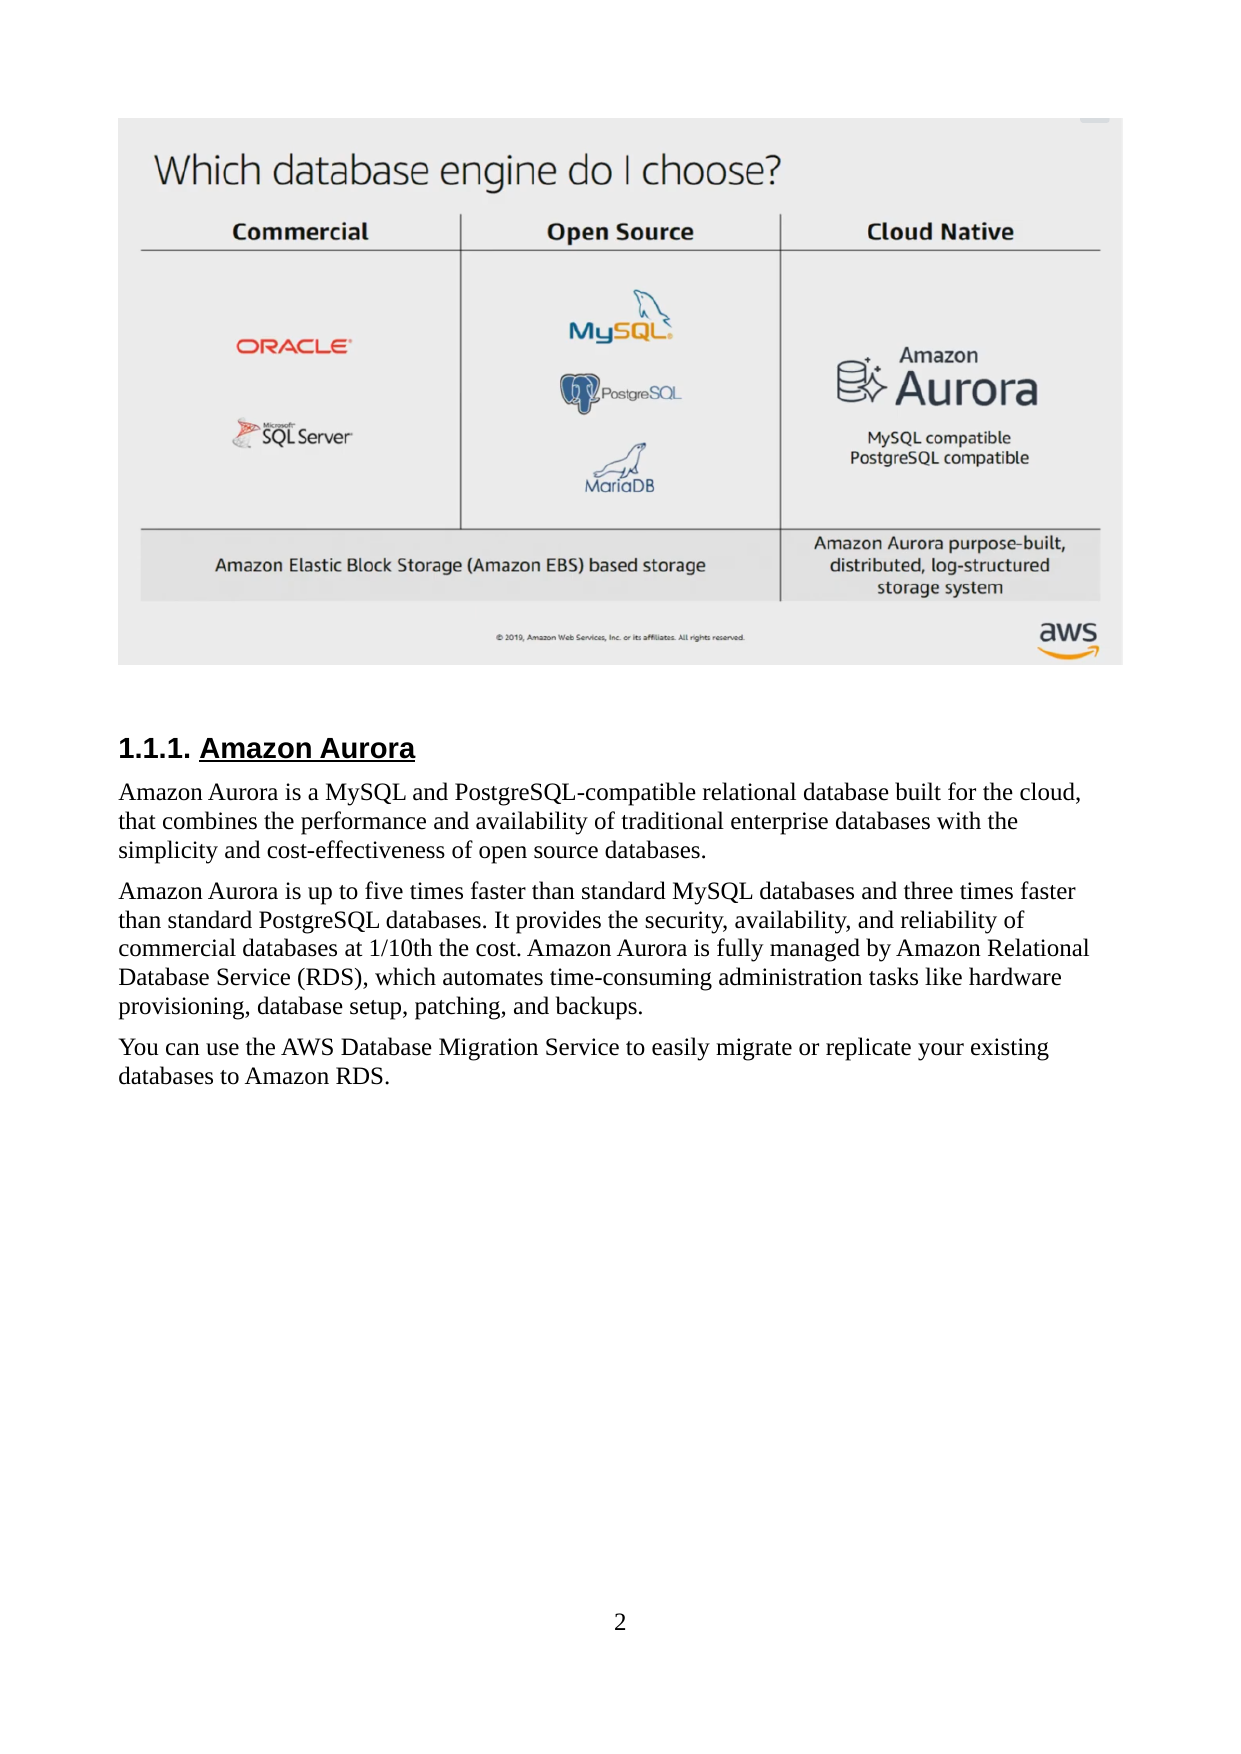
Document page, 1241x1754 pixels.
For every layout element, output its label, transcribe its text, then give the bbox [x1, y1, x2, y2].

text Amazon Aurora is a MySQL and PostgreSQL-compatible relational database built for the cloud, that combines the performance and availability of traditional enterprise databases with the simplicity and cost-effectiveness of open source databases. [118, 777, 1122, 863]
subtitle Amazon Aurora [118, 731, 1122, 765]
text You can use the AWS Database Migration Service to easily migrate or replicate your existing databases to Amazon RDS. [118, 1032, 1122, 1090]
text Amazon Aurora is up to five times faster than standard MySQL databases and three times faster than standard PostgreSQL databases. It provides the security, availability, and reliability of commercial databases at 1/10th the cost. Amazon Aurora is fully managed by Amazon Relational Database Service (RDS), which automates time-consuming administration tasks like hardware provisioning, database setup, patching, and backups. [118, 876, 1122, 1020]
